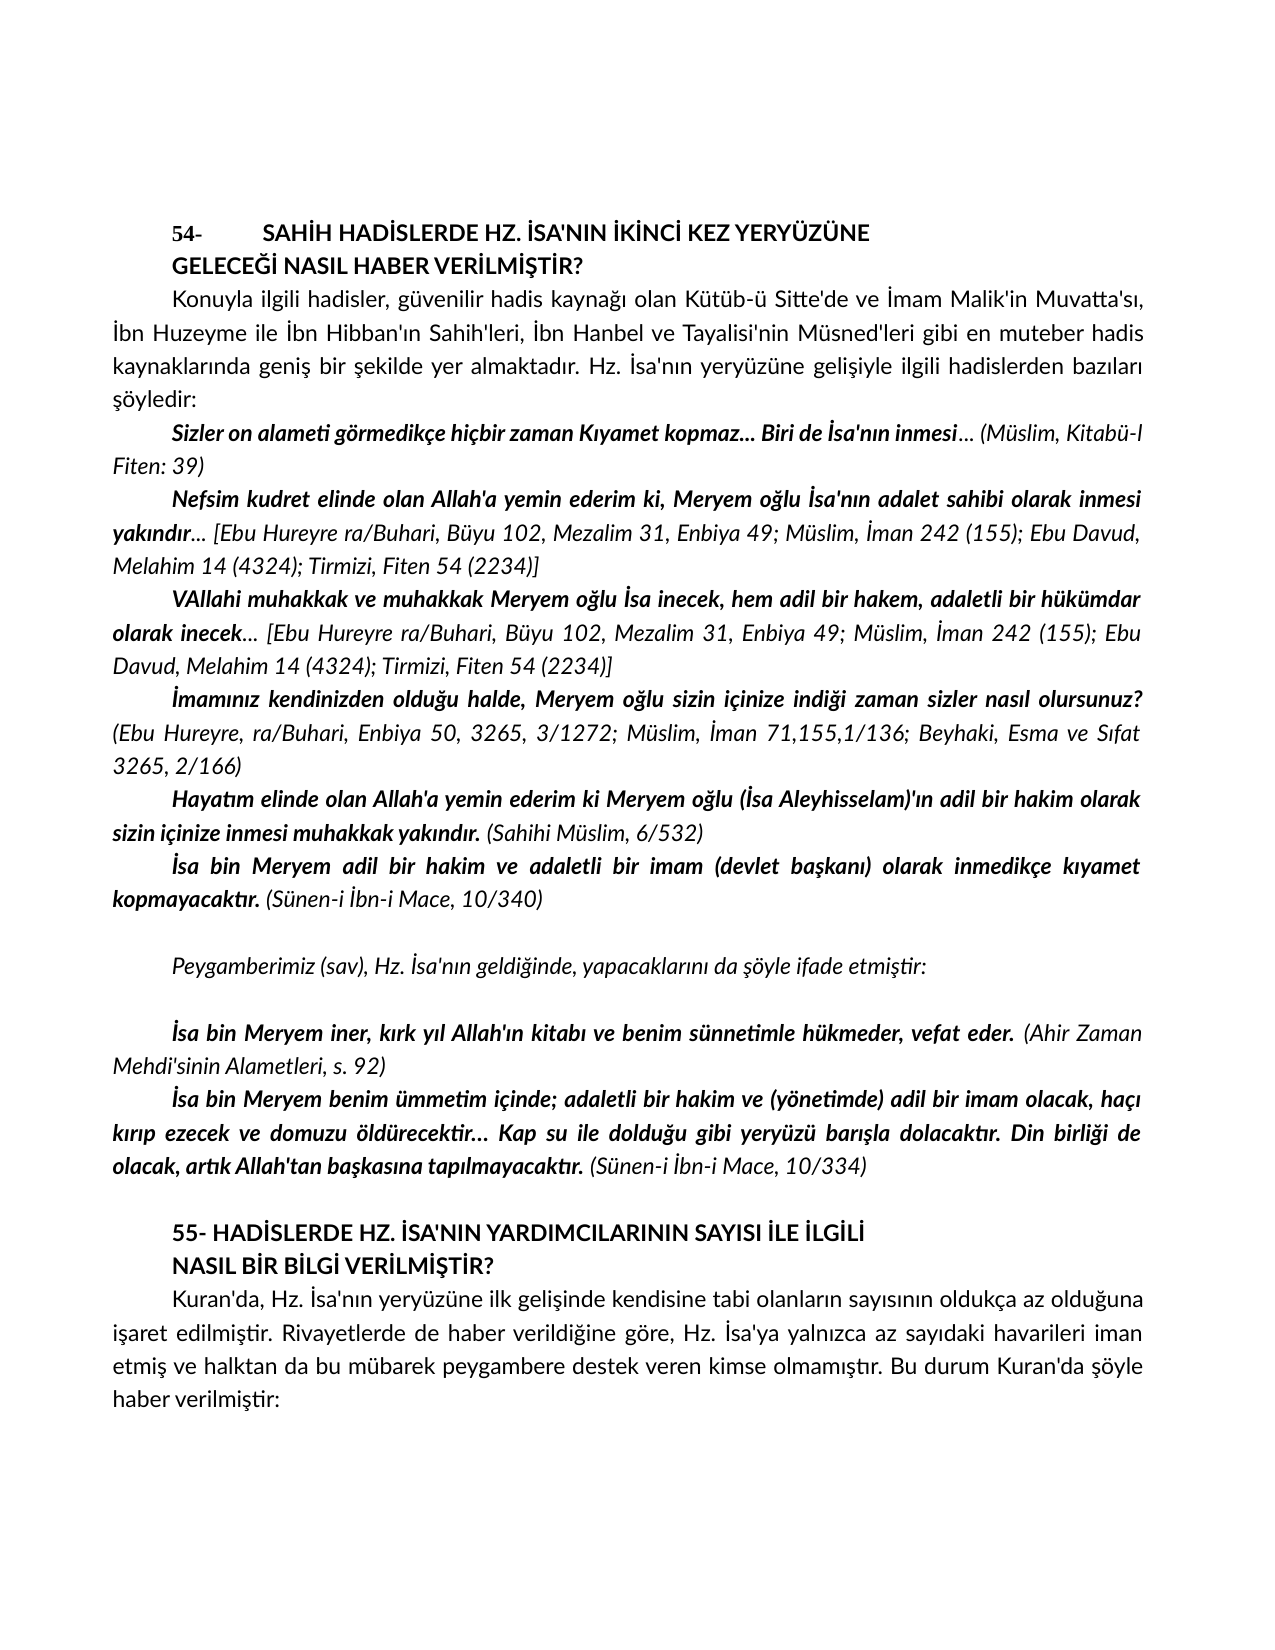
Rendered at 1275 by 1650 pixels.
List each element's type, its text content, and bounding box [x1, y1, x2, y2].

list SAHİH HADİSLERDE HZ. İSA'NIN İKİNCİ KEZ YERYÜZÜNE [172, 214, 1145, 248]
text Kuran'da, Hz. İsa'nın yeryüzüne ilk gelişinde kendisine tabi olanların sayısının oldukça az olduğuna işaret edilmiştir. Rivayetlerde de haber verildiğine göre, Hz. İsa'ya yalnızca az sayıdaki havarileri iman etmiş ve halktan da bu mübarek peygambere destek veren kimse olmamıştır. Bu durum Kuran'da şöyle haber verilmiştir: [112, 1281, 1145, 1414]
text 55- HADİSLERDE HZ. İSA'NIN YARDIMCILARININ SAYISI İLE İLGİLİ [112, 1214, 1145, 1248]
text İsa bin Meryem benim ümmetim içinde; adaletli bir hakim ve (yönetimde) adil bir imam olacak, haçı kırıp ezecek ve domuzu öldürecektir… Kap su ile dolduğu gibi yeryüzü barışla dolacaktır. Din birliği de olacak, artık Allah'tan başkasına tapılmayacaktır. (Sünen-i İbn-i Mace, 10/334) [112, 1081, 1145, 1181]
text GELECEĞİ NASIL HABER VERİLMİŞTİR? [172, 248, 1145, 281]
text Sizler on alameti görmedikçe hiçbir zaman Kıyamet kopmaz... Biri de İsa'nın inmesi... (Müslim, Kitabü-l Fiten: 39) [112, 414, 1145, 481]
text VAllahi muhakkak ve muhakkak Meryem oğlu İsa inecek, hem adil bir hakem, adaletli bir hükümdar olarak inecek... [Ebu Hureyre ra/Buhari, Büyu 102, Mezalim 31, Enbiya 49; Müslim, İman 242 (155); Ebu Davud, Melahim 14 (4324); Tirmizi, Fiten 54 (2234)] [112, 581, 1145, 681]
text NASIL BİR BİLGİ VERİLMİŞTİR? [112, 1248, 1145, 1281]
text İsa bin Meryem adil bir hakim ve adaletli bir imam (devlet başkanı) olarak inmedikçe kıyamet kopmayacaktır. (Sünen-i İbn-i Mace, 10/340) [112, 848, 1145, 914]
text İsa bin Meryem iner, kırk yıl Allah'ın kitabı ve benim sünnetimle hükmeder, vefat eder. (Ahir Zaman Mehdi'sinin Alametleri, s. 92) [112, 1014, 1145, 1081]
text Hayatım elinde olan Allah'a yemin ederim ki Meryem oğlu (İsa Aleyhisselam)'ın adil bir hakim olarak sizin içinize inmesi muhakkak yakındır. (Sahihi Müslim, 6/532) [112, 781, 1145, 848]
text Nefsim kudret elinde olan Allah'a yemin ederim ki, Meryem oğlu İsa'nın adalet sahibi olarak inmesi yakındır... [Ebu Hureyre ra/Buhari, Büyu 102, Mezalim 31, Enbiya 49; Müslim, İman 242 (155); Ebu Davud, Melahim 14 (4324); Tirmizi, Fiten 54 (2234)] [112, 481, 1145, 581]
text Konuyla ilgili hadisler, güvenilir hadis kaynağı olan Kütüb-ü Sitte'de ve İmam Malik'in Muvatta'sı, İbn Huzeyme ile İbn Hibban'ın Sahih'leri, İbn Hanbel ve Tayalisi'nin Müsned'leri gibi en muteber hadis kaynaklarında geniş bir şekilde yer almaktadır. Hz. İsa'nın yeryüzüne gelişiyle ilgili hadislerden bazıları şöyledir: [112, 281, 1145, 414]
text Peygamberimiz (sav), Hz. İsa'nın geldiğinde, yapacaklarını da şöyle ifade etmiştir: [112, 948, 1145, 981]
text İmamınız kendinizden olduğu halde, Meryem oğlu sizin içinize indiği zaman sizler nasıl olursunuz? (Ebu Hureyre, ra/Buhari, Enbiya 50, 3265, 3/1272; Müslim, İman 71,155,1/136; Beyhaki, Esma ve Sıfat 3265, 2/166) [112, 681, 1145, 781]
